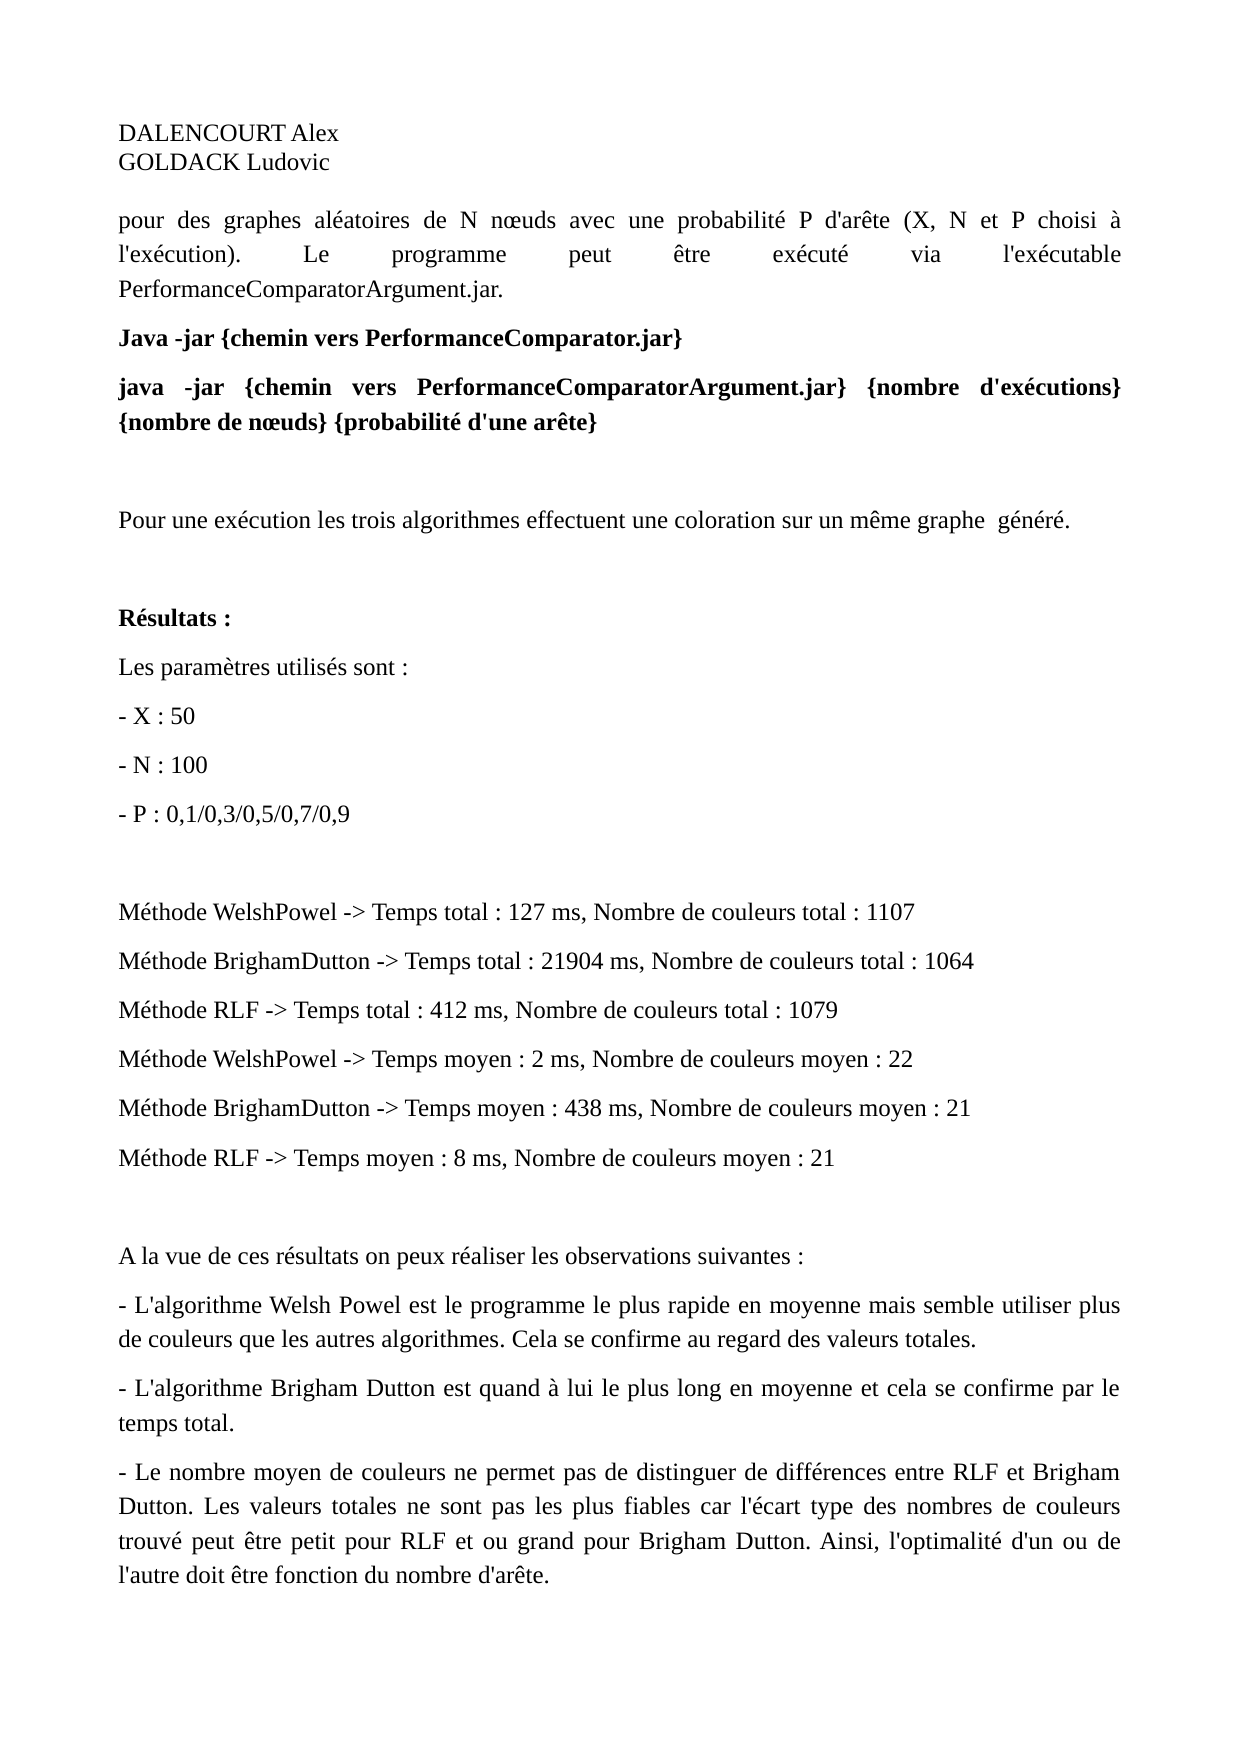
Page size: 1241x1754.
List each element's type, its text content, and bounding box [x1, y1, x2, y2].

text Les paramètres utilisés sont : [118, 652, 1122, 681]
text - X : 50 [118, 701, 1122, 730]
text A la vue de ces résultats on peux réaliser les observations suivantes : [118, 1241, 1122, 1269]
text - N : 100 [118, 750, 1122, 779]
text - L'algorithme Welsh Powel est le programme le plus rapide en moyenne mais semble utiliser plus de couleurs que les autres algorithmes. Cela se confirme au regard des valeurs totales. [118, 1290, 1122, 1353]
text pour des graphes aléatoires de N nœuds avec une probabilité P d'arête (X, N et P choisi à l'exécution). Le programme peut être exécuté via l'exécutable PerformanceComparatorArgument.jar. [118, 205, 1122, 303]
text Méthode WelshPowel -> Temps moyen : 2 ms, Nombre de couleurs moyen : 22 [118, 1044, 1122, 1073]
text Méthode RLF -> Temps moyen : 8 ms, Nombre de couleurs moyen : 21 [118, 1143, 1122, 1171]
text Pour une exécution les trois algorithmes effectuent une coloration sur un même graphe généré. [118, 505, 1122, 533]
text - P : 0,1/0,3/0,5/0,7/0,9 [118, 799, 1122, 828]
text java -jar {chemin vers PerformanceComparatorArgument.jar} {nombre d'exécutions} {nombre de nœuds} {probabilité d'une arête} [118, 372, 1122, 435]
text Java -jar {chemin vers PerformanceComparator.jar} [118, 323, 1122, 352]
text - Le nombre moyen de couleurs ne permet pas de distinguer de différences entre RLF et Brigham Dutton. Les valeurs totales ne sont pas les plus fiables car l'écart type des nombres de couleurs trouvé peut être petit pour RLF et ou grand pour Brigham Dutton. Ainsi, l'optimalité d'un ou de l'autre doit être fonction du nombre d'arête. [118, 1457, 1122, 1589]
text Résultats : [118, 603, 1122, 632]
text Méthode BrighamDutton -> Temps total : 21904 ms, Nombre de couleurs total : 1064 [118, 946, 1122, 975]
text - L'algorithme Brigham Dutton est quand à lui le plus long en moyenne et cela se confirme par le temps total. [118, 1373, 1122, 1437]
text Méthode WelshPowel -> Temps total : 127 ms, Nombre de couleurs total : 1107 [118, 897, 1122, 926]
text Méthode RLF -> Temps total : 412 ms, Nombre de couleurs total : 1079 [118, 995, 1122, 1024]
text Méthode BrighamDutton -> Temps moyen : 438 ms, Nombre de couleurs moyen : 21 [118, 1093, 1122, 1122]
